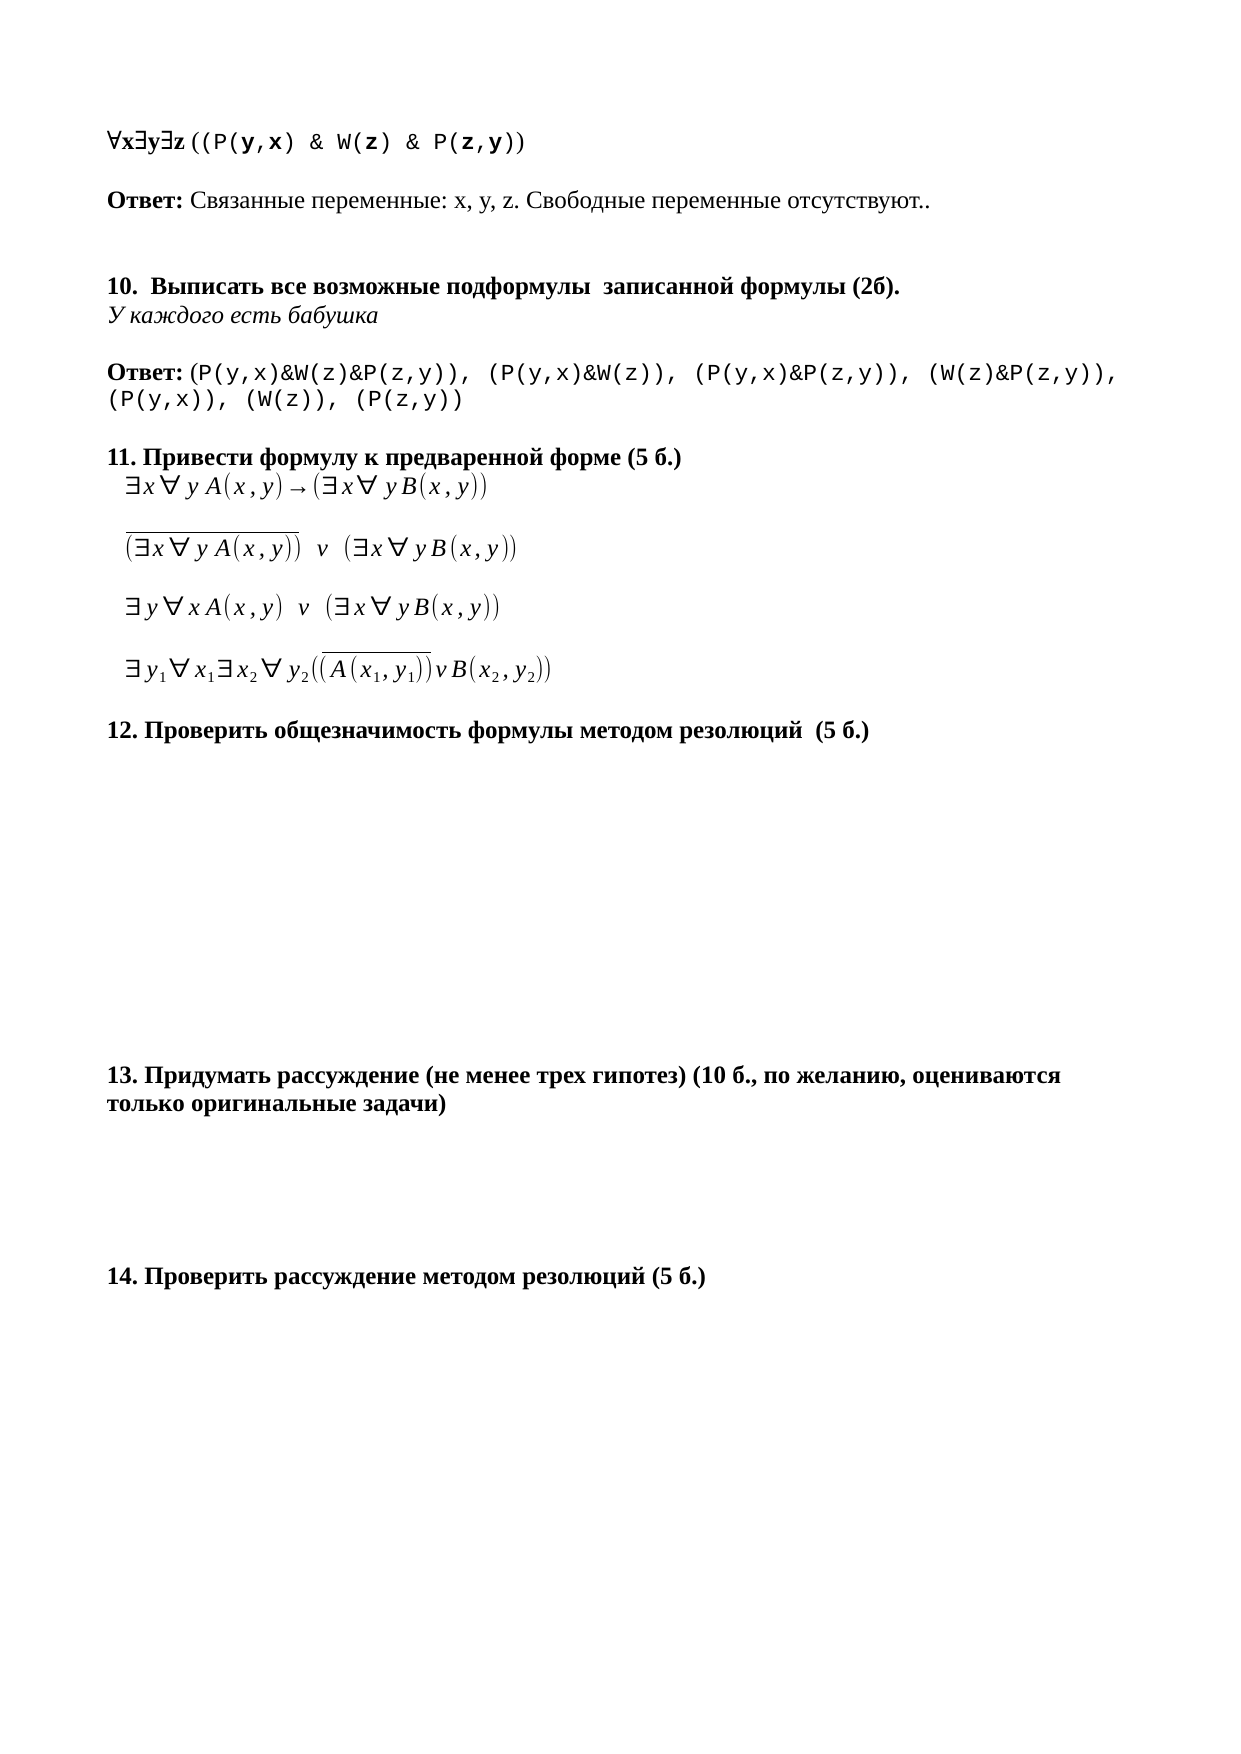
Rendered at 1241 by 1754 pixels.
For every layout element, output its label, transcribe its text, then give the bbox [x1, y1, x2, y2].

text 12. Проверить общезначимость формулы методом резолюций (5 б.) [107, 715, 1141, 743]
text У каждого есть бабушка [107, 300, 1141, 329]
text ∀x∃y∃z ((P(y,x) & W(z) & P(z,y)) [107, 126, 1141, 156]
text Ответ: Связанные переменные: x, y, z. Свободные переменные отсутствуют.. [107, 185, 1141, 214]
text 13. Придумать рассуждение (не менее трех гипотез) (10 б., по желанию, оцениваются только оригинальные задачи) [107, 1060, 1141, 1117]
text 14. Проверить рассуждение методом резолюций (5 б.) [107, 1261, 1141, 1290]
text 10. Выписать все возможные подформулы записанной формулы (2б). [107, 271, 1141, 300]
text 11. Привести формулу к предваренной форме (5 б.) [107, 442, 1141, 471]
text Ответ: (P(y,x)&W(z)&P(z,y)), (P(y,x)&W(z)), (P(y,x)&P(z,y)), (W(z)&P(z,y)), (P(y,x)), (W(z)), (P(z,y)) [107, 357, 1141, 413]
